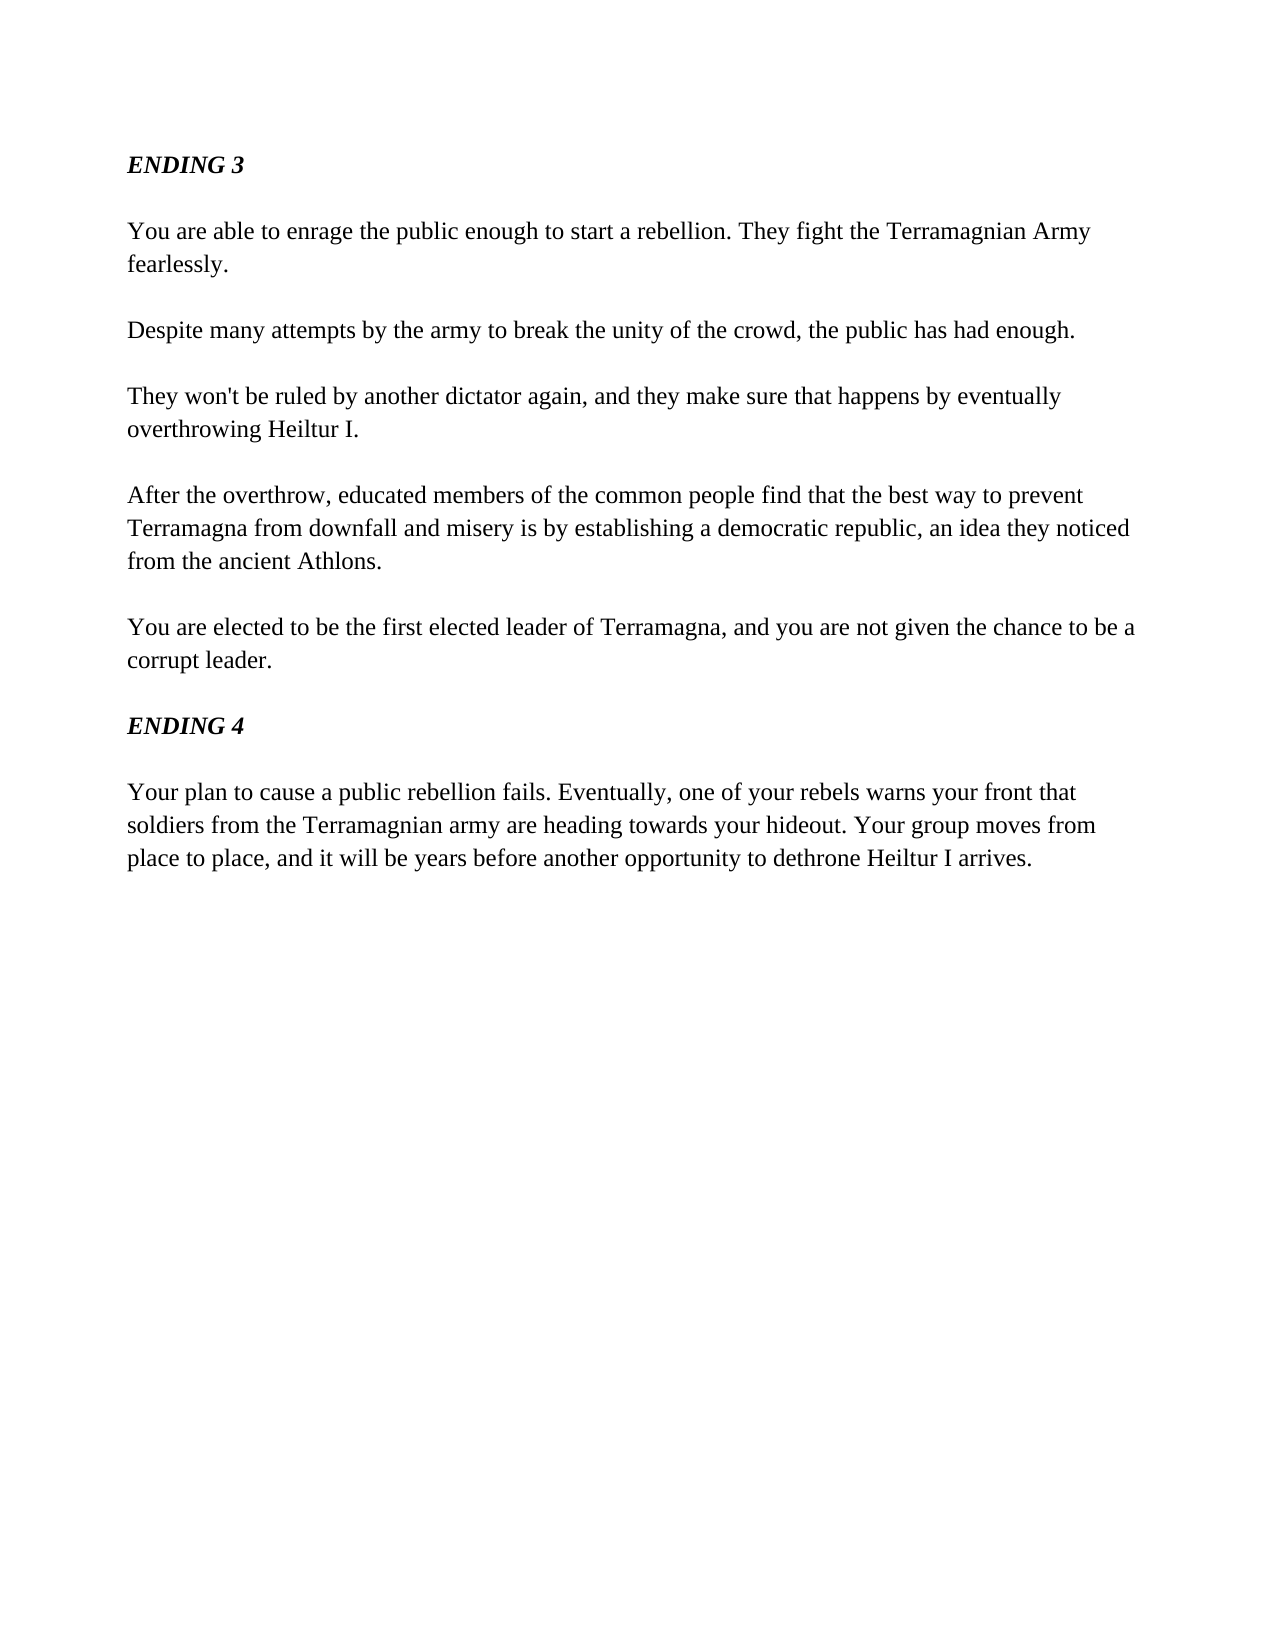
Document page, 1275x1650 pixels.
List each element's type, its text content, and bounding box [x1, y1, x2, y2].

text You are able to enrage the public enough to start a rebellion. They fight the Terramagnian Army fearlessly. [127, 216, 1148, 278]
text ENDING 3 [127, 150, 1148, 179]
text After the overthrow, educated members of the common people find that the best way to prevent Terramagna from downfall and misery is by establishing a democratic republic, an idea they noticed from the ancient Athlons. [127, 480, 1148, 575]
text Despite many attempts by the army to break the unity of the crowd, the public has had enough. [127, 315, 1148, 344]
text ENDING 4 [127, 711, 1148, 740]
text They won't be ruled by another dictator again, and they make sure that happens by eventually overthrowing Heiltur I. [127, 381, 1148, 443]
text You are elected to be the first elected leader of Terramagna, and you are not given the chance to be a corrupt leader. [127, 612, 1148, 674]
text Your plan to cause a public rebellion fails. Eventually, one of your rebels warns your front that soldiers from the Terramagnian army are heading towards your hideout. Your group moves from place to place, and it will be years before another opportunity to dethrone Heiltur I arrives. [127, 777, 1148, 872]
